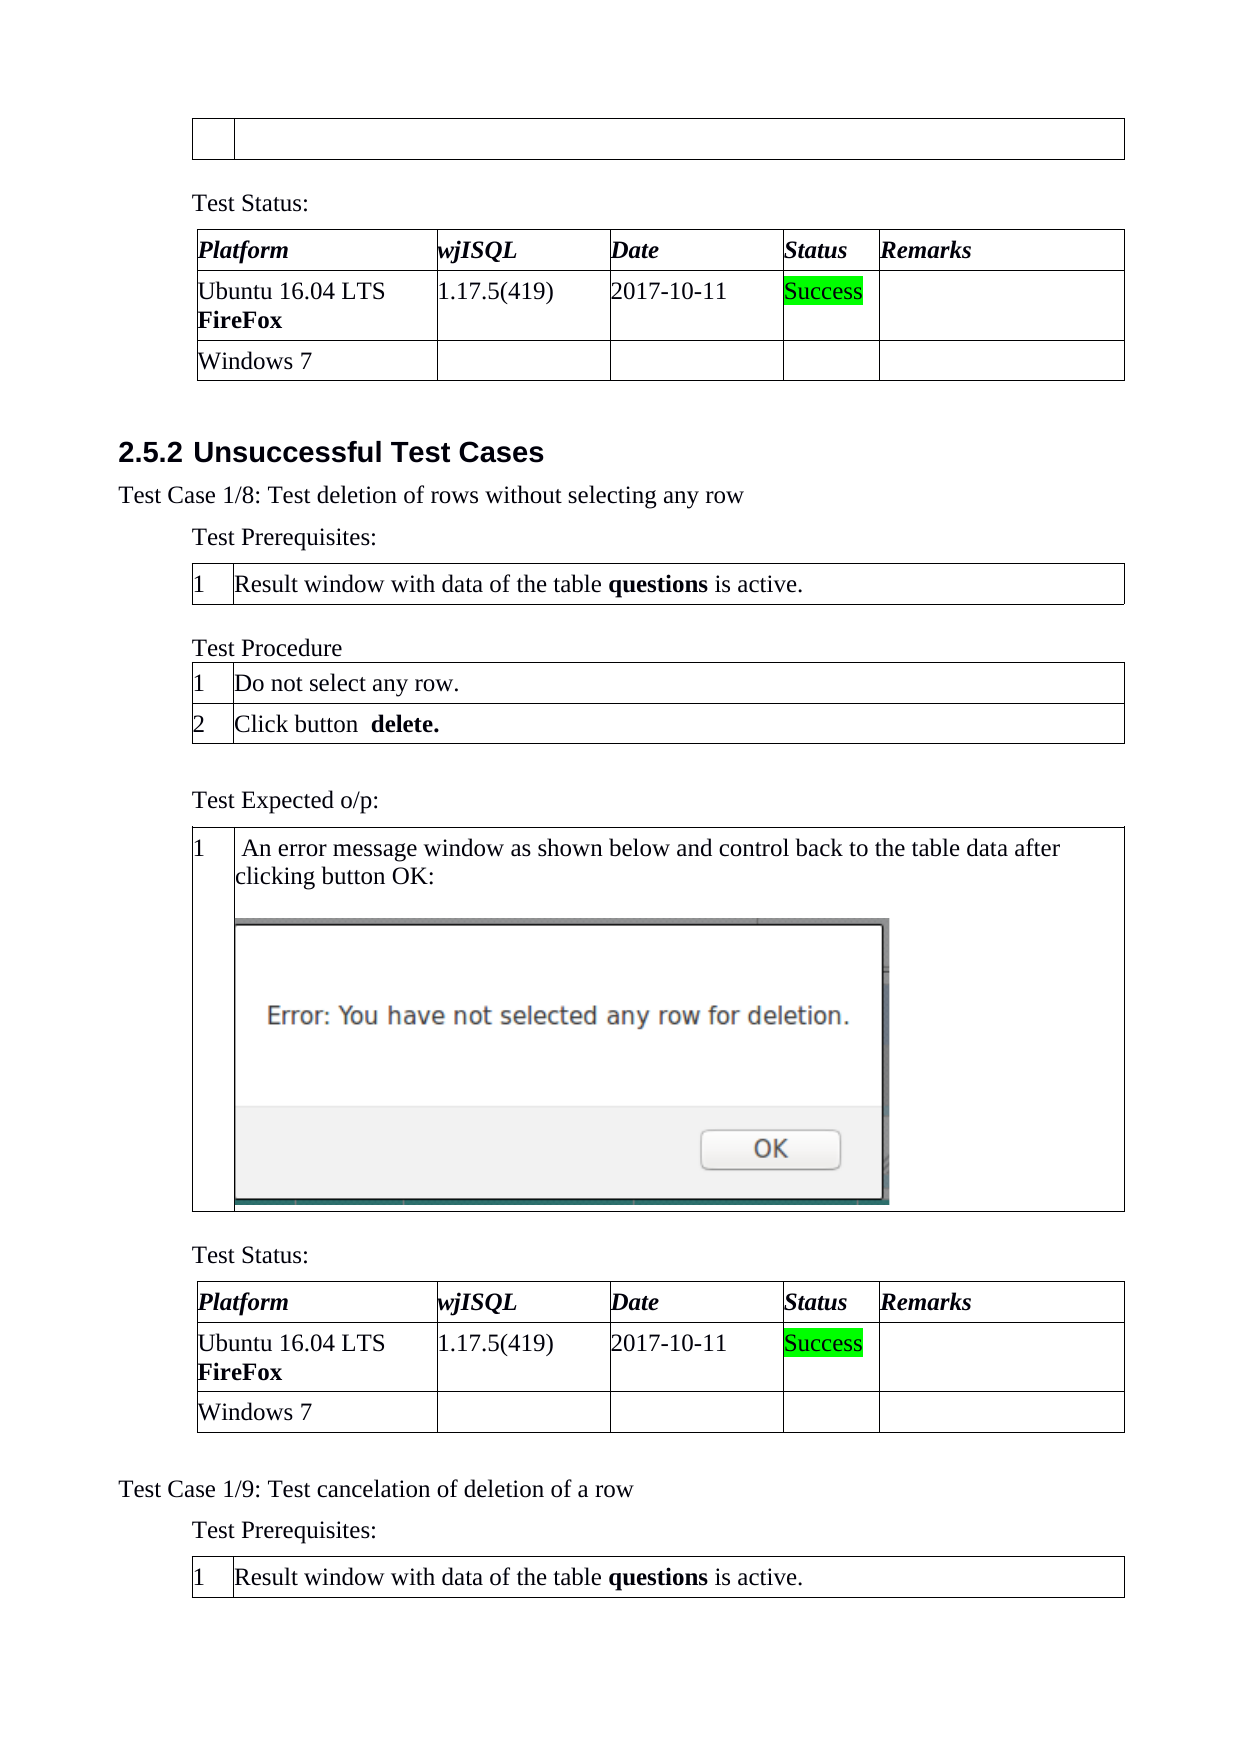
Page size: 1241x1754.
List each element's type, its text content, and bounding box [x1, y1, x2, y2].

table_cell Windows 7 [198, 1392, 437, 1432]
text Test Procedure [118, 633, 1122, 662]
table_cell Click button delete. [234, 704, 1124, 743]
table_cell [880, 1323, 1124, 1391]
table_header An error message window as shown below and control back to the table data after clicking button OK: [235, 828, 1124, 1211]
table_header Platform [198, 1282, 437, 1322]
text Test Prerequisites: [118, 1515, 1122, 1544]
table_header Result window with data of the table questions is active. [234, 564, 1124, 604]
picture [234, 918, 890, 1205]
table_cell 1.17.5(419) [438, 271, 610, 339]
table_cell Ubuntu 16.04 LTS FireFox [198, 1323, 437, 1391]
table_header Status [784, 1282, 879, 1322]
subtitle Unsuccessful Test Cases [118, 434, 1122, 468]
text Test Status: [118, 188, 1122, 217]
table_cell [611, 341, 783, 380]
table_header Remarks [880, 230, 1124, 270]
table_cell [784, 341, 879, 380]
table_cell 2017-10-11 [611, 1323, 783, 1391]
table_cell 1.17.5(419) [438, 1323, 610, 1391]
table_header [193, 119, 234, 159]
table_cell [438, 341, 610, 380]
table_header Do not select any row. [234, 663, 1124, 703]
table_header Result window with data of the table questions is active. [234, 1557, 1124, 1597]
table_header Date [611, 1282, 783, 1322]
table_cell 2017-10-11 [611, 271, 783, 339]
text Test Prerequisites: [118, 522, 1122, 551]
table_cell [611, 1392, 783, 1432]
text Test Case 1/9: Test cancelation of deletion of a row [118, 1474, 1122, 1502]
table_cell [880, 1392, 1124, 1432]
table_cell Ubuntu 16.04 LTS FireFox [198, 271, 437, 339]
table_cell [880, 341, 1124, 380]
text Test Case 1/8: Test deletion of rows without selecting any row [118, 481, 1122, 509]
table_cell [880, 271, 1124, 339]
table_cell Success [784, 271, 879, 339]
table_header wjISQL [438, 230, 610, 270]
table_cell 2 [193, 704, 233, 743]
table_header wjISQL [438, 1282, 610, 1322]
table_header [235, 119, 1124, 159]
table_header Remarks [880, 1282, 1124, 1322]
text Test Status: [118, 1240, 1122, 1268]
table_cell Success [784, 1323, 879, 1391]
table_header Date [611, 230, 783, 270]
table_header Status [784, 230, 879, 270]
table_cell [438, 1392, 610, 1432]
table_header 1 [193, 564, 233, 604]
table_header 1 [193, 663, 233, 703]
table_header 1 [193, 828, 234, 1211]
table_header Platform [198, 230, 437, 270]
table_header 1 [193, 1557, 233, 1597]
table_cell Windows 7 [198, 341, 437, 380]
text Test Expected o/p: [118, 785, 1122, 814]
table_cell [784, 1392, 879, 1432]
